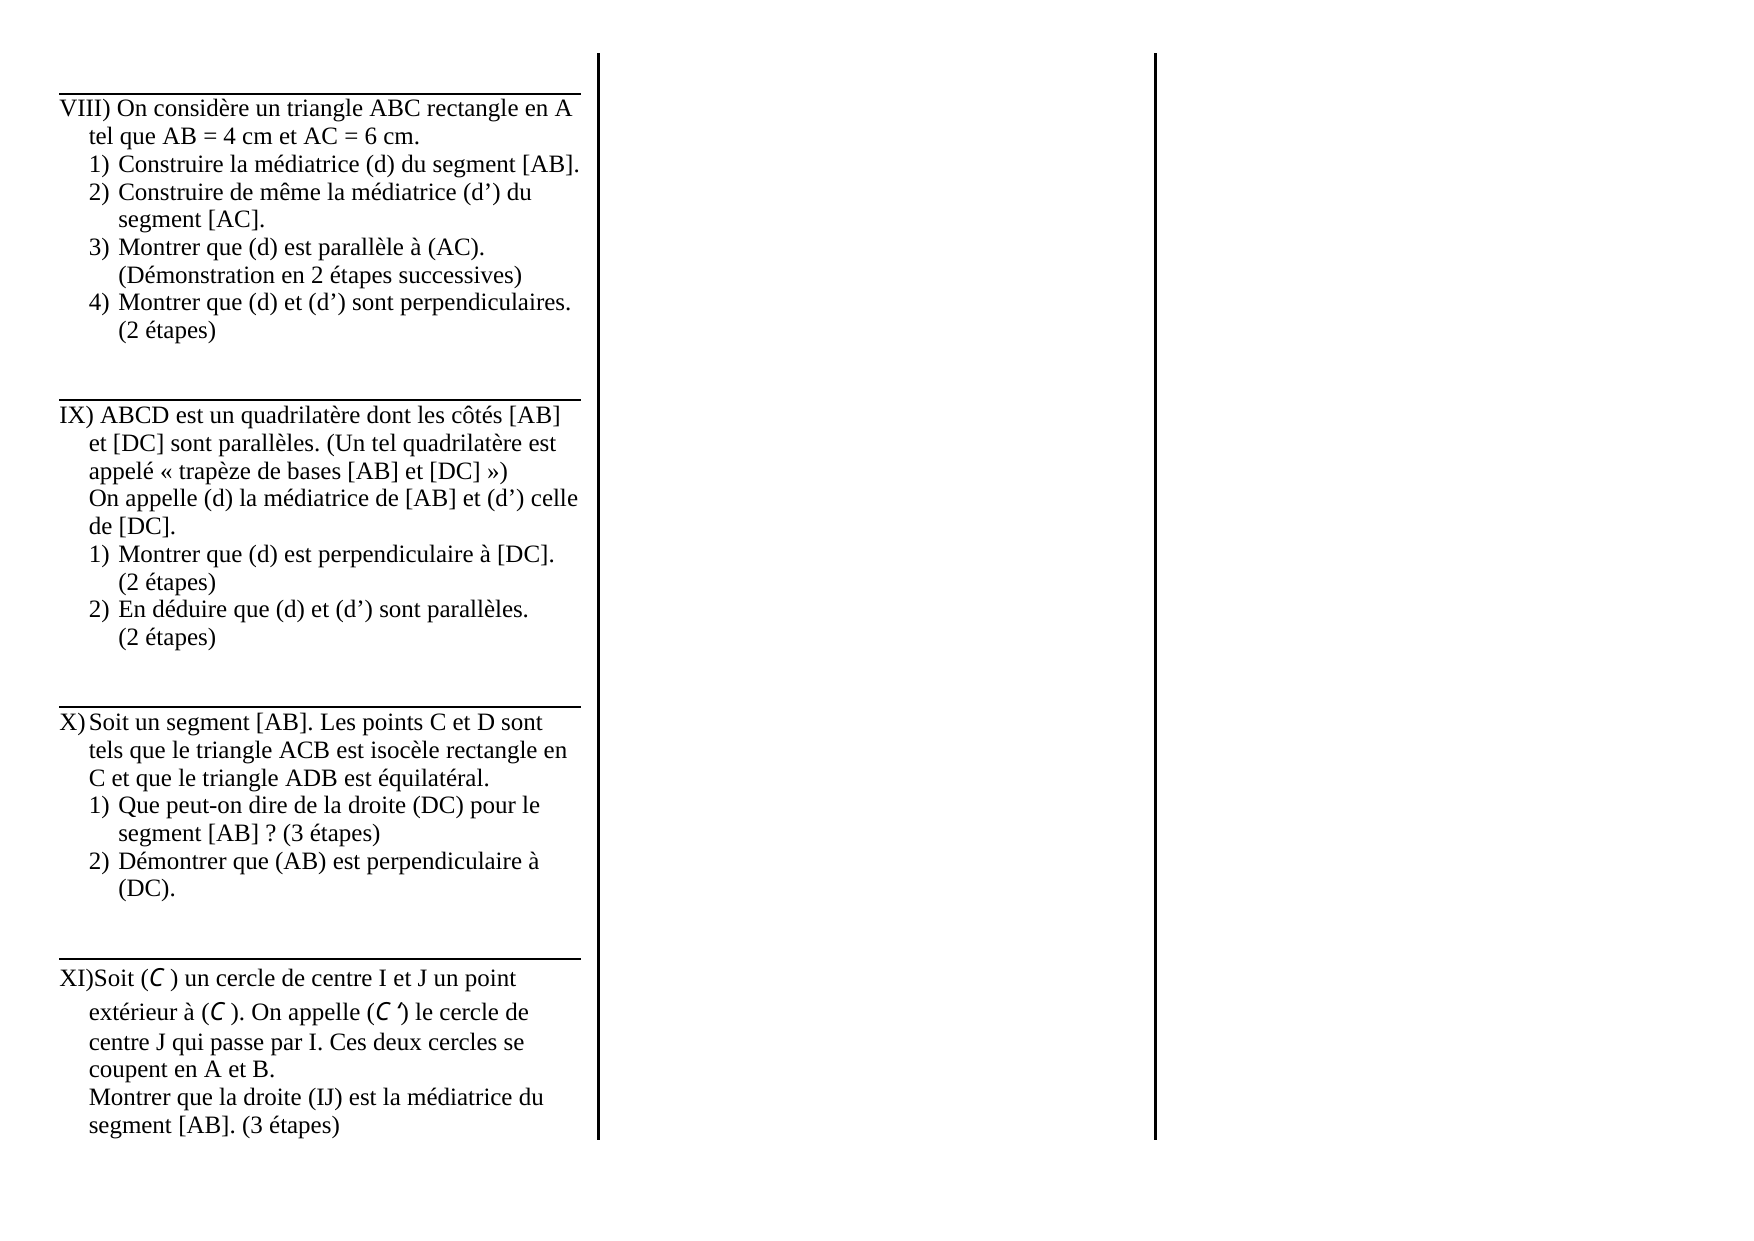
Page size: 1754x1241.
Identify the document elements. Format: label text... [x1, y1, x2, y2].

list Construire de même la médiatrice (d’) du segment [AC]. [88, 178, 581, 233]
list Soit (C ) un cercle de centre I et J un point extérieur à (C ). On appelle (C ‘) le cercle de centre J qui passe par I. Ces deux cercles se coupent en A et B. Montrer que la droite (IJ) est la médiatrice du segment [AB]. (3 étapes) [59, 960, 581, 1139]
list Montrer que (d) et (d’) sont perpendiculaires. (2 étapes) [88, 288, 581, 344]
list Soit un segment [AB]. Les points C et D sont tels que le triangle ACB est isocèle rectangle en C et que le triangle ADB est équilatéral. [59, 708, 581, 791]
list Montrer que (d) est perpendiculaire à [DC]. (2 étapes) [88, 540, 581, 595]
list Construire la médiatrice (d) du segment [AB]. [88, 150, 581, 178]
list ABCD est un quadrilatère dont les côtés [AB] et [DC] sont parallèles. (Un tel quadrilatère est appelé « trapèze de bases [AB] et [DC] ») On appelle (d) la médiatrice de [AB] et (d’) celle de [DC]. [59, 401, 581, 540]
list Démontrer que (AB) est perpendiculaire à (DC). [88, 847, 581, 902]
list Que peut-on dire de la droite (DC) pour le segment [AB] ? (3 étapes) [88, 791, 581, 847]
list En déduire que (d) et (d’) sont parallèles. (2 étapes) [88, 595, 581, 651]
list Montrer que (d) est parallèle à (AC). (Démonstration en 2 étapes successives) [88, 233, 581, 288]
list On considère un triangle ABC rectangle en A tel que AB = 4 cm et AC = 6 cm. [59, 95, 581, 150]
